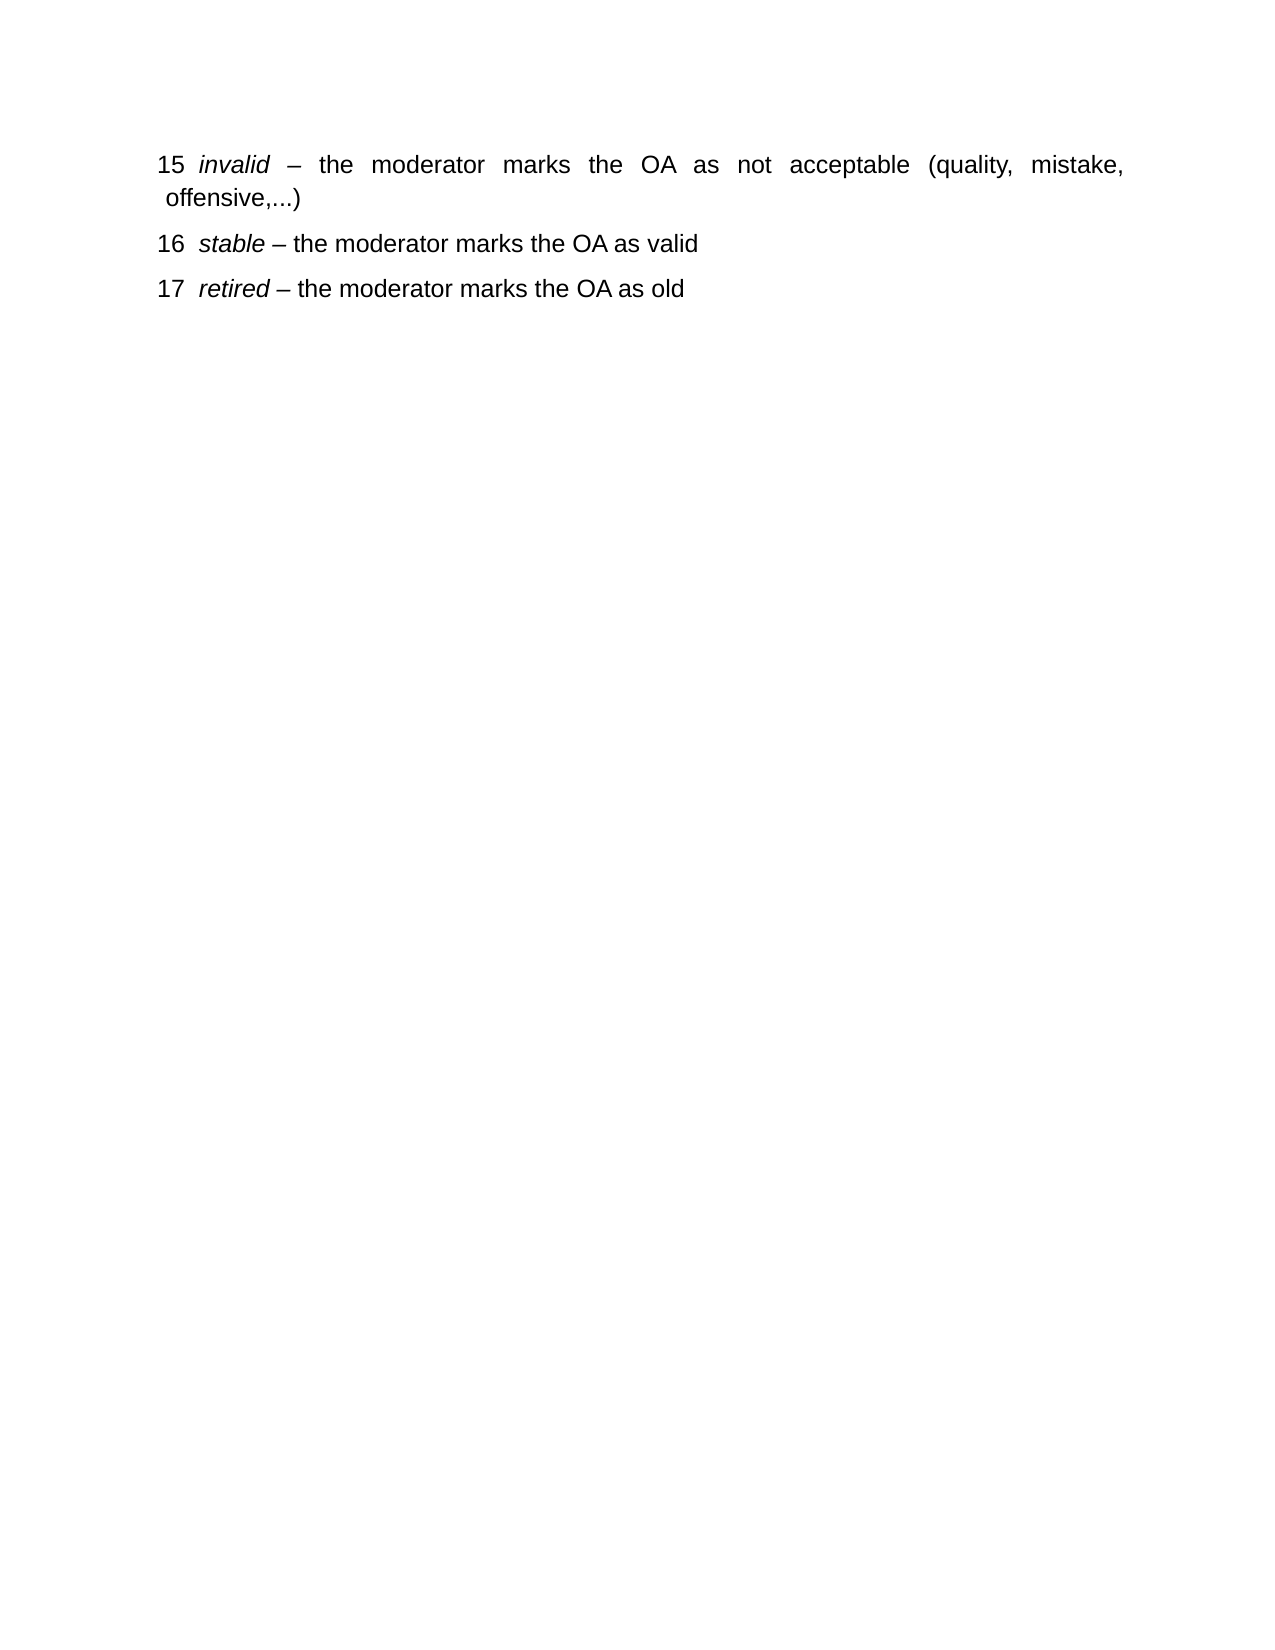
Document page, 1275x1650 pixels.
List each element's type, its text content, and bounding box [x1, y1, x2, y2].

subtitle stable – the moderator marks the OA as valid [150, 228, 1125, 257]
subtitle invalid – the moderator marks the OA as not acceptable (quality, mistake, offensive,...) [150, 150, 1125, 212]
subtitle retired – the moderator marks the OA as old [150, 274, 1125, 303]
